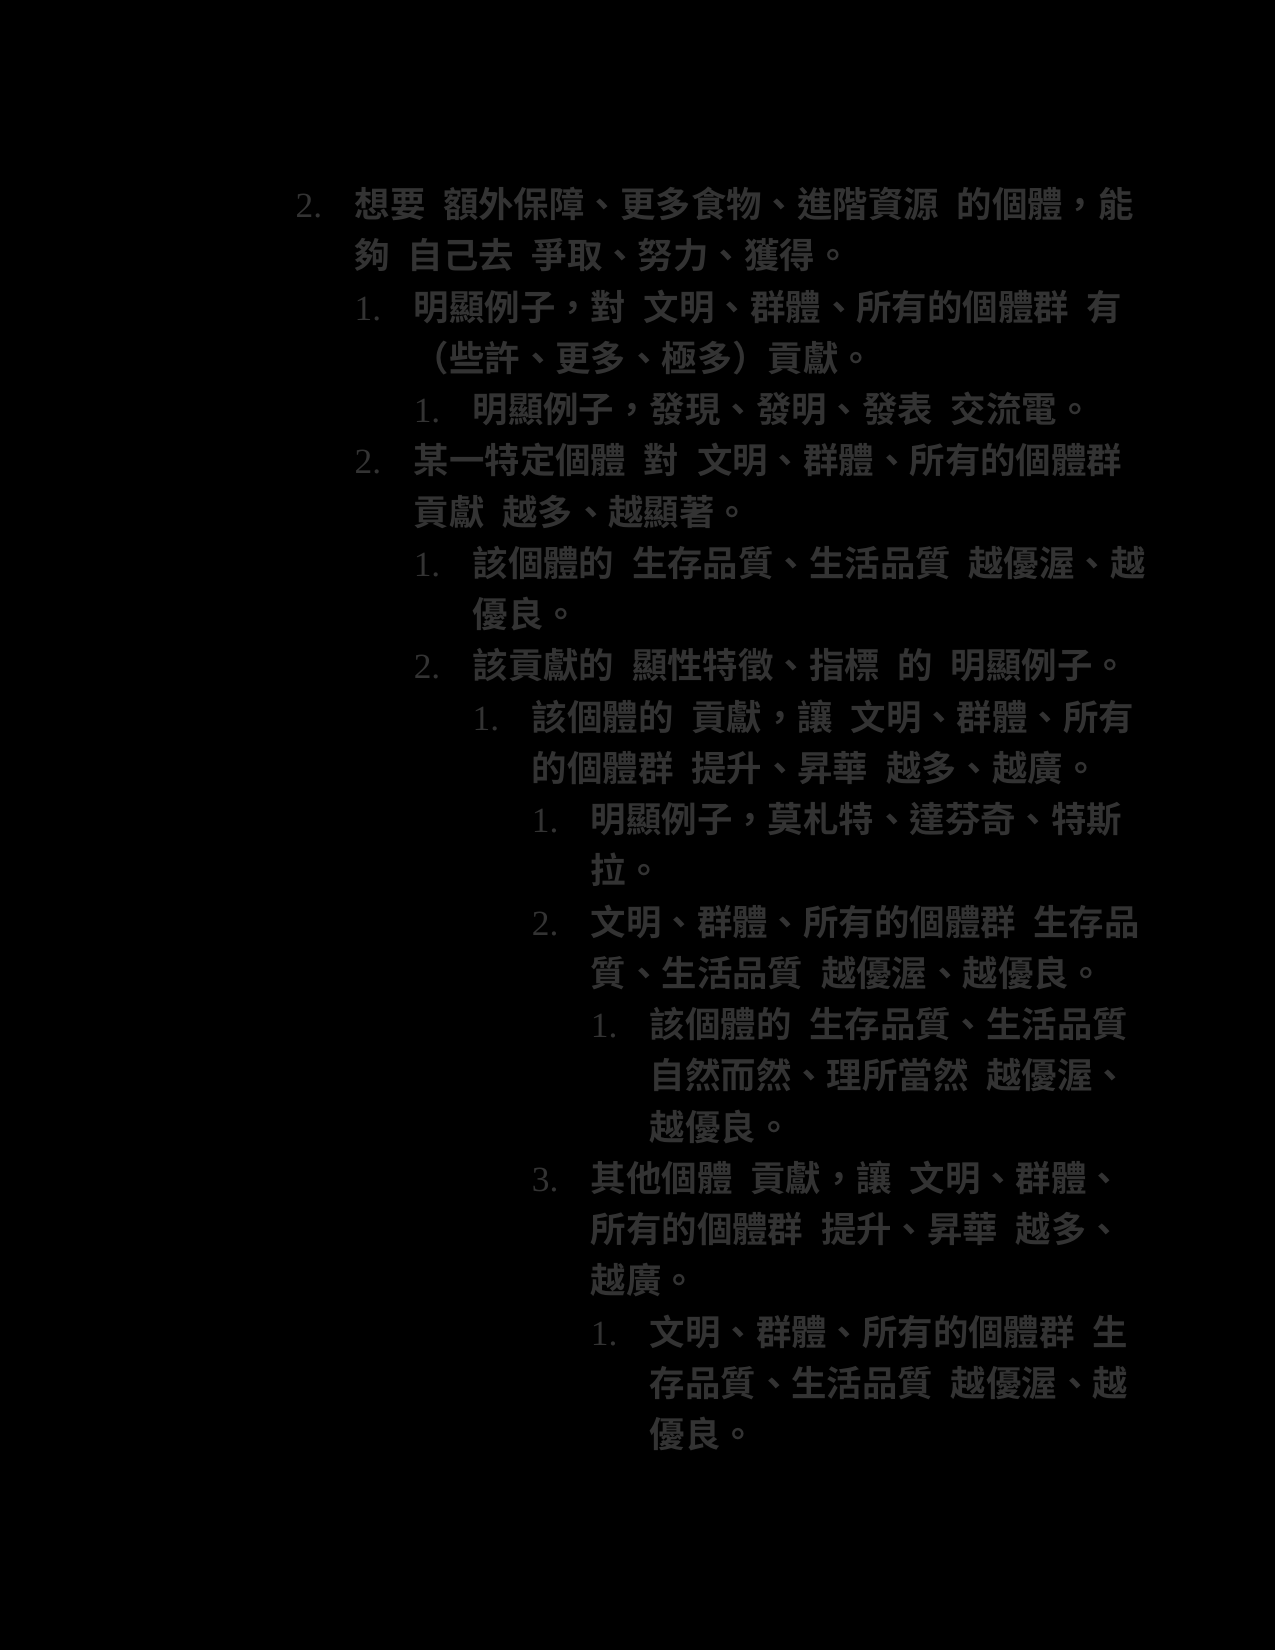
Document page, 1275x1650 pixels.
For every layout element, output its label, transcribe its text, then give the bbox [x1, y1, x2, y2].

list 該貢獻的 顯性特徵、指標 的 明顯例子。 [413, 638, 1157, 689]
list 想要 額外保障、更多食物、進階資源 的個體，能夠 自己去 爭取、努力、獲得。 [295, 176, 1157, 279]
list 明顯例子，對 文明、群體、所有的個體群 有（些許、更多、極多）貢獻。 [354, 279, 1157, 381]
list 其他個體 貢獻，讓 文明、群體、所有的個體群 提升、昇華 越多、越廣。 [532, 1150, 1157, 1304]
list 文明、群體、所有的個體群 生存品質、生活品質 越優渥、越優良。 [532, 894, 1157, 996]
list 文明、群體、所有的個體群 生存品質、生活品質 越優渥、越優良。 [591, 1304, 1157, 1458]
list 明顯例子，發現、發明、發表 交流電。 [413, 381, 1157, 433]
list 該個體的 生存品質、生活品質 越優渥、越優良。 [413, 535, 1157, 638]
list 某一特定個體 對 文明、群體、所有的個體群 貢獻 越多、越顯著。 [354, 433, 1157, 535]
list 明顯例子，莫札特、達芬奇、特斯拉。 [532, 791, 1157, 894]
list 該個體的 貢獻，讓 文明、群體、所有的個體群 提升、昇華 越多、越廣。 [472, 689, 1157, 791]
list 該個體的 生存品質、生活品質 自然而然、理所當然 越優渥、越優良。 [591, 996, 1157, 1150]
